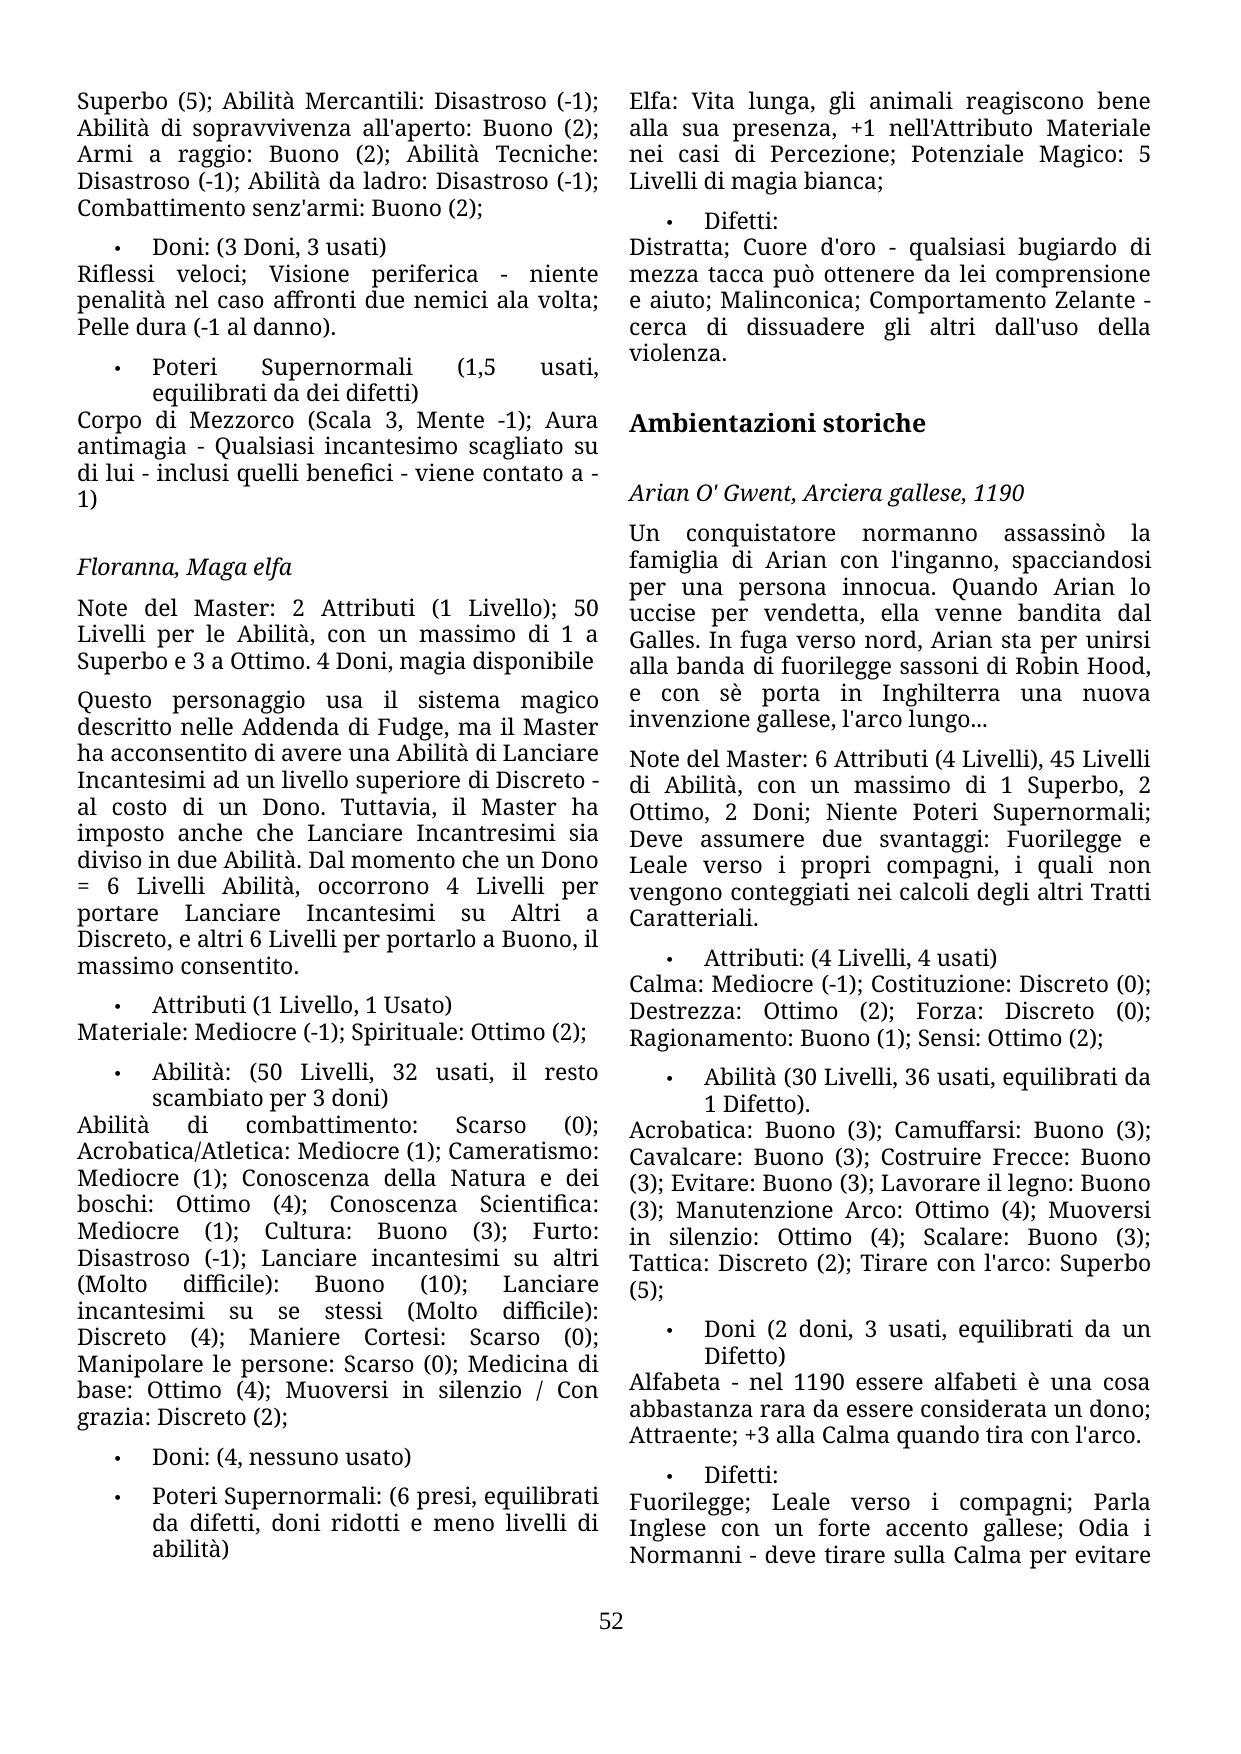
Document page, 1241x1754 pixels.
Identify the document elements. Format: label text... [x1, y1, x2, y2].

list Poteri Supernormali (1,5 usati, equilibrati da dei difetti) [114, 354, 599, 407]
list Attributi (1 Livello, 1 Usato) [114, 993, 599, 1019]
subtitle Ambientazioni storiche [629, 405, 1152, 439]
text Riflessi veloci; Visione periferica - niente penalità nel caso affronti due nemici ala volta; Pelle dura (-1 al danno). [77, 261, 599, 341]
text Acrobatica: Buono (3); Camuffarsi: Buono (3); Cavalcare: Buono (3); Costruire Frecce: Buono (3); Evitare: Buono (3); Lavorare il legno: Buono (3); Manutenzione Arco: Ottimo (4); Muoversi in silenzio: Ottimo (4); Scalare: Buono (3); Tattica: Discreto (2); Tirare con l'arco: Superbo (5); [629, 1117, 1152, 1303]
list Poteri Supernormali: (6 presi, equilibrati da difetti, doni ridotti e meno livelli di abilità) [114, 1483, 599, 1563]
list Abilità: (50 Livelli, 32 usati, il resto scambiato per 3 doni) [114, 1059, 599, 1112]
list Abilità (30 Livelli, 36 usati, equilibrati da 1 Difetto). [666, 1064, 1152, 1117]
list Doni (2 doni, 3 usati, equilibrati da un Difetto) [666, 1316, 1152, 1369]
subtitle Arian O' Gwent, Arciera gallese, 1190 [629, 477, 1152, 508]
list Doni: (4, nessuno usato) [114, 1444, 599, 1470]
text Superbo (5); Abilità Mercantili: Disastroso (-1); Abilità di sopravvivenza all'aperto: Buono (2); Armi a raggio: Buono (2); Abilità Tecniche: Disastroso (-1); Abilità da ladro: Disastroso (-1); Combattimento senz'armi: Buono (2); [77, 88, 599, 221]
text Distratta; Cuore d'oro - qualsiasi bugiardo di mezza tacca può ottenere da lei comprensione e aiuto; Malinconica; Comportamento Zelante - cerca di dissuadere gli altri dall'uso della violenza. [629, 234, 1152, 367]
list Doni: (3 Doni, 3 usati) [114, 234, 599, 261]
text Corpo di Mezzorco (Scala 3, Mente -1); Aura antimagia - Qualsiasi incantesimo scagliato su di lui - inclusi quelli benefici - viene contato a -1) [77, 407, 599, 513]
list Difetti: [666, 208, 1152, 234]
text Questo personaggio usa il sistema magico descritto nelle Addenda di Fudge, ma il Master ha acconsentito di avere una Abilità di Lanciare Incantesimi ad un livello superiore di Discreto - al costo di un Dono. Tuttavia, il Master ha imposto anche che Lanciare Incantresimi sia diviso in due Abilità. Dal momento che un Dono = 6 Livelli Abilità, occorrono 4 Livelli per portare Lanciare Incantesimi su Altri a Discreto, e altri 6 Livelli per portarlo a Buono, il massimo consentito. [77, 687, 599, 980]
text Alfabeta - nel 1190 essere alfabeti è una cosa abbastanza rara da essere considerata un dono; Attraente; +3 alla Calma quando tira con l'arco. [629, 1369, 1152, 1449]
text Note del Master: 6 Attributi (4 Livelli), 45 Livelli di Abilità, con un massimo di 1 Superbo, 2 Ottimo, 2 Doni; Niente Poteri Supernormali; Deve assumere due svantaggi: Fuorilegge e Leale verso i propri compagni, i quali non vengono conteggiati nei calcoli degli altri Tratti Caratteriali. [629, 746, 1152, 932]
list Attributi: (4 Livelli, 4 usati) [666, 945, 1152, 972]
text Calma: Mediocre (-1); Costituzione: Discreto (0); Destrezza: Ottimo (2); Forza: Discreto (0); Ragionamento: Buono (1); Sensi: Ottimo (2); [629, 972, 1152, 1051]
text Fuorilegge; Leale verso i compagni; Parla Inglese con un forte accento gallese; Odia i Normanni - deve tirare sulla Calma per evitare [629, 1489, 1152, 1568]
text Abilità di combattimento: Scarso (0); Acrobatica/Atletica: Mediocre (1); Cameratismo: Mediocre (1); Conoscenza della Natura e dei boschi: Ottimo (4); Conoscenza Scientifica: Mediocre (1); Cultura: Buono (3); Furto: Disastroso (-1); Lanciare incantesimi su altri (Molto difficile): Buono (10); Lanciare incantesimi su se stessi (Molto difficile): Discreto (4); Maniere Cortesi: Scarso (0); Manipolare le persone: Scarso (0); Medicina di base: Ottimo (4); Muoversi in silenzio / Con grazia: Discreto (2); [77, 1112, 599, 1431]
text Elfa: Vita lunga, gli animali reagiscono bene alla sua presenza, +1 nell'Attributo Materiale nei casi di Percezione; Potenziale Magico: 5 Livelli di magia bianca; [629, 88, 1152, 195]
subtitle Floranna, Maga elfa [77, 551, 599, 582]
text Materiale: Mediocre (-1); Spirituale: Ottimo (2); [77, 1019, 599, 1046]
text Note del Master: 2 Attributi (1 Livello); 50 Livelli per le Abilità, con un massimo di 1 a Superbo e 3 a Ottimo. 4 Doni, magia disponibile [77, 595, 599, 674]
list Difetti: [666, 1462, 1152, 1489]
text Un conquistatore normanno assassinò la famiglia di Arian con l'inganno, spacciandosi per una persona innocua. Quando Arian lo uccise per vendetta, ella venne bandita dal Galles. In fuga verso nord, Arian sta per unirsi alla banda di fuorilegge sassoni di Robin Hood, e con sè porta in Inghilterra una nuova invenzione gallese, l'arco lungo... [629, 521, 1152, 733]
